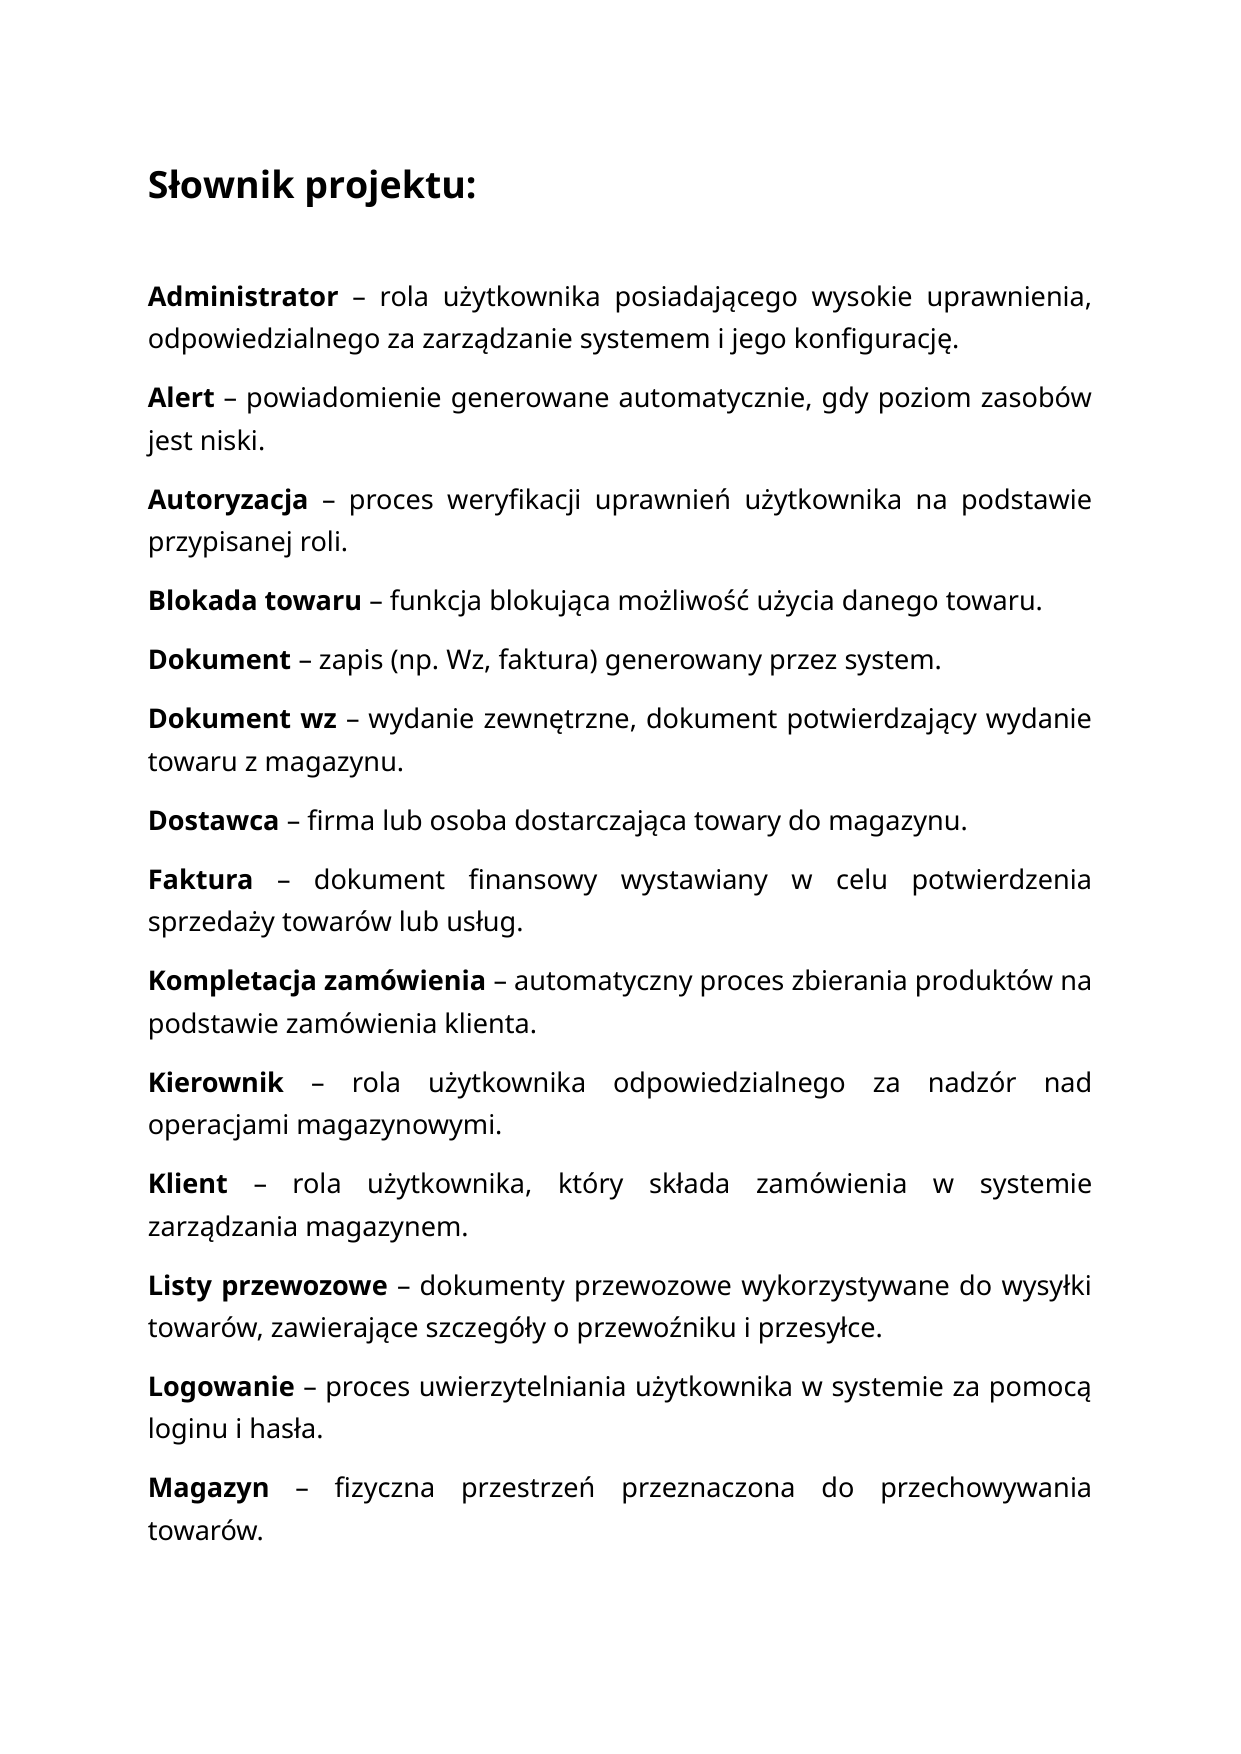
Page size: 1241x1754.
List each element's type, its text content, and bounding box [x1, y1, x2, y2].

text Kompletacja zamówienia – automatyczny proces zbierania produktów na podstawie zamówienia klienta. [148, 962, 1093, 1041]
text Logowanie – proces uwierzytelniania użytkownika w systemie za pomocą loginu i hasła. [148, 1367, 1093, 1447]
text Faktura – dokument finansowy wystawiany w celu potwierdzenia sprzedaży towarów lub usług. [148, 860, 1093, 939]
text Autoryzacja – proces weryfikacji uprawnień użytkownika na podstawie przypisanej roli. [148, 480, 1093, 559]
text Klient – rola użytkownika, który składa zamówienia w systemie zarządzania magazynem. [148, 1164, 1093, 1244]
text Dostawca – firma lub osoba dostarczająca towary do magazynu. [148, 801, 1093, 838]
text Magazyn – fizyczna przestrzeń przeznaczona do przechowywania towarów. [148, 1469, 1093, 1548]
text Słownik projektu: [148, 158, 1093, 209]
text Dokument wz – wydanie zewnętrzne, dokument potwierdzający wydanie towaru z magazynu. [148, 700, 1093, 779]
text Dokument – zapis (np. Wz, faktura) generowany przez system. [148, 641, 1093, 677]
text Alert – powiadomienie generowane automatycznie, gdy poziom zasobów jest niski. [148, 379, 1093, 458]
text Kierownik – rola użytkownika odpowiedzialnego za nadzór nad operacjami magazynowymi. [148, 1063, 1093, 1142]
text Listy przewozowe – dokumenty przewozowe wykorzystywane do wysyłki towarów, zawierające szczegóły o przewoźniku i przesyłce. [148, 1266, 1093, 1345]
text Blokada towaru – funkcja blokująca możliwość użycia danego towaru. [148, 582, 1093, 618]
text Administrator – rola użytkownika posiadającego wysokie uprawnienia, odpowiedzialnego za zarządzanie systemem i jego konfigurację. [148, 277, 1093, 356]
